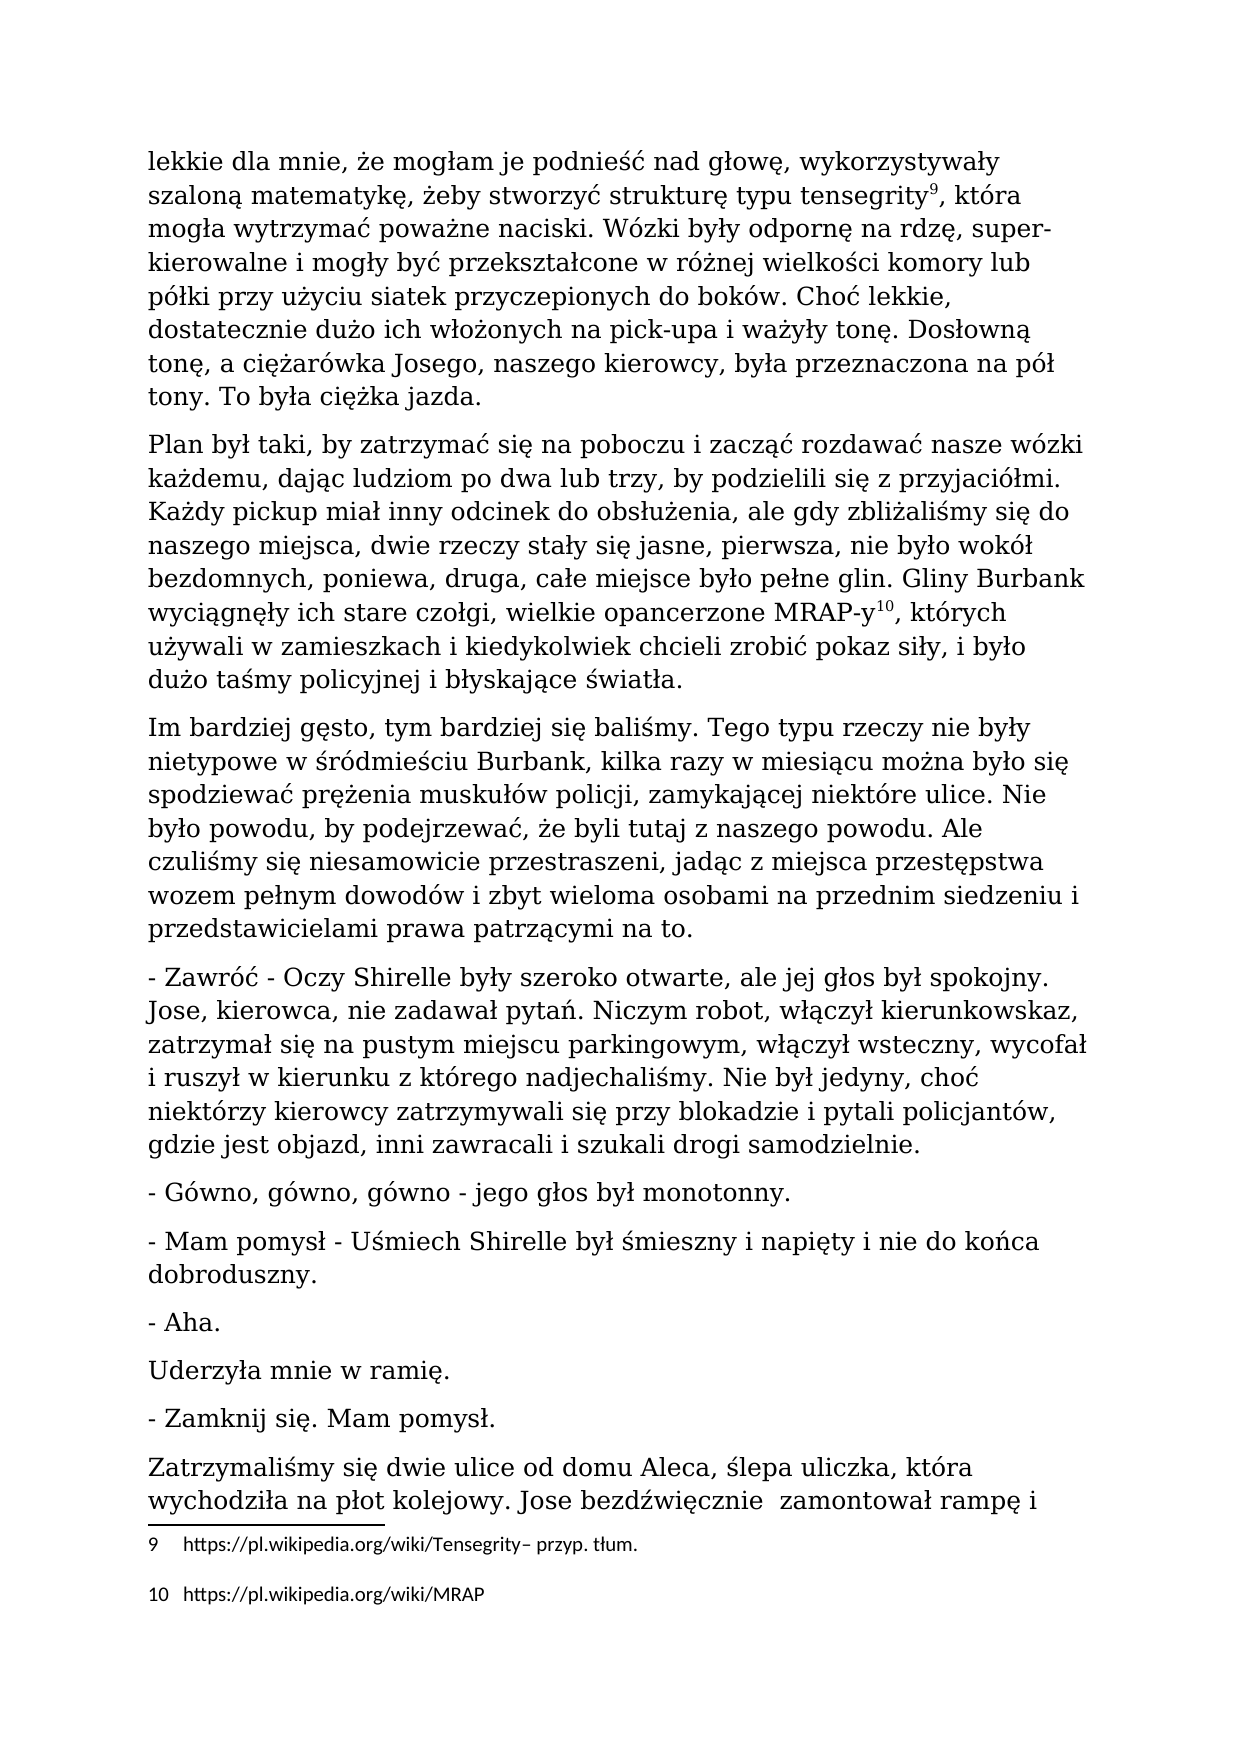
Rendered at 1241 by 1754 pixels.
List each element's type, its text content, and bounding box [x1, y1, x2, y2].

text - Aha. [148, 1308, 1093, 1338]
text Zatrzymaliśmy się dwie ulice od domu Aleca, ślepa uliczka, która wychodziła na płot kolejowy. Jose bezdźwięcznie zamontował rampę i [148, 1453, 1093, 1516]
text Uderzyła mnie w ramię. [148, 1357, 1093, 1386]
text Plan był taki, by zatrzymać się na poboczu i zacząć rozdawać nasze wózki każdemu, dając ludziom po dwa lub trzy, by podzielili się z przyjaciółmi. Każdy pickup miał inny odcinek do obsłużenia, ale gdy zbliżaliśmy się do naszego miejsca, dwie rzeczy stały się jasne, pierwsza, nie było wokół bezdomnych, poniewa, druga, całe miejsce było pełne glin. Gliny Burbank wyciągnęły ich stare czołgi, wielkie opancerzone MRAP-y, których używali w zamieszkach i kiedykolwiek chcieli zrobić pokaz siły, i było dużo taśmy policyjnej i błyskające światła. [148, 431, 1093, 694]
text https://pl.wikipedia.org/wiki/Tensegrity– przyp. tłum. [148, 1531, 1093, 1556]
text https://pl.wikipedia.org/wiki/MRAP [148, 1581, 1093, 1606]
text Im bardziej gęsto, tym bardziej się baliśmy. Tego typu rzeczy nie były nietypowe w śródmieściu Burbank, kilka razy w miesiącu można było się spodziewać prężenia muskułów policji, zamykającej niektóre ulice. Nie było powodu, by podejrzewać, że byli tutaj z naszego powodu. Ale czuliśmy się niesamowicie przestraszeni, jadąc z miejsca przestępstwa wozem pełnym dowodów i zbyt wieloma osobami na przednim siedzeniu i przedstawicielami prawa patrzącymi na to. [148, 713, 1093, 944]
text lekkie dla mnie, że mogłam je podnieść nad głowę, wykorzystywały szaloną matematykę, żeby stworzyć strukturę typu tensegrity, która mogła wytrzymać poważne naciski. Wózki były odpornę na rdzę, super-kierowalne i mogły być przekształcone w różnej wielkości komory lub półki przy użyciu siatek przyczepionych do boków. Choć lekkie, dostatecznie dużo ich włożonych na pick-upa i ważyły tonę. Dosłowną tonę, a ciężarówka Josego, naszego kierowcy, była przeznaczona na pół tony. To była ciężka jazda. [148, 148, 1093, 412]
text - Gówno, gówno, gówno - jego głos był monotonny. [148, 1179, 1093, 1208]
text - Mam pomysł - Uśmiech Shirelle był śmieszny i napięty i nie do końca dobroduszny. [148, 1227, 1093, 1289]
text - Zawróć - Oczy Shirelle były szeroko otwarte, ale jej głos był spokojny. Jose, kierowca, nie zadawał pytań. Niczym robot, włączył kierunkowskaz, zatrzymał się na pustym miejscu parkingowym, włączył wsteczny, wycofał i ruszył w kierunku z którego nadjechaliśmy. Nie był jedyny, choć niektórzy kierowcy zatrzymywali się przy blokadzie i pytali policjantów, gdzie jest objazd, inni zawracali i szukali drogi samodzielnie. [148, 963, 1093, 1160]
text - Zamknij się. Mam pomysł. [148, 1405, 1093, 1434]
